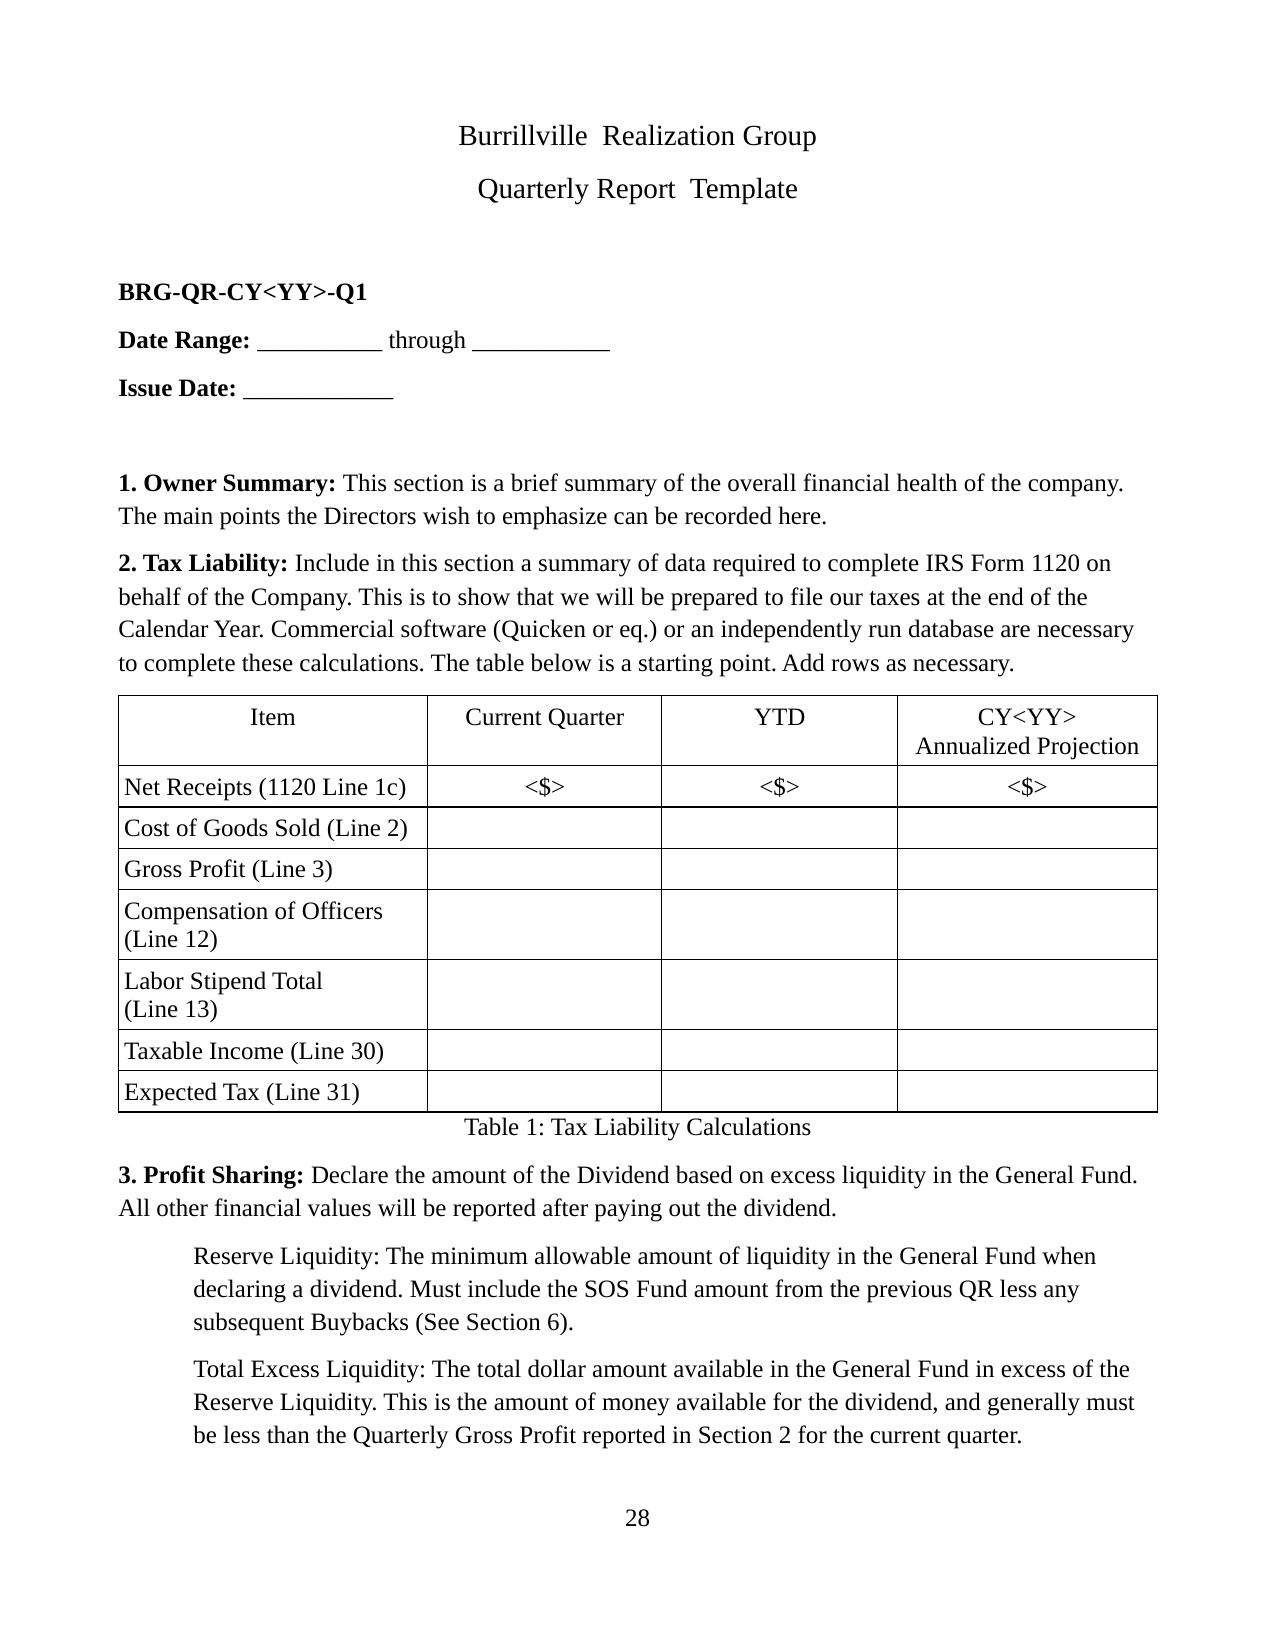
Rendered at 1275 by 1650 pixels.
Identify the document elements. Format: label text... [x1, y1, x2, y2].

text Date Range: __________ through ___________ [118, 325, 1157, 354]
table_cell [662, 808, 897, 848]
table_cell [898, 849, 1157, 889]
text 1. Owner Summary: This section is a brief summary of the overall financial health of the company. The main points the Directors wish to emphasize can be recorded here. [118, 468, 1157, 530]
table_cell [898, 960, 1157, 1029]
table_cell [428, 1071, 661, 1111]
table_cell [428, 808, 661, 848]
table_cell [662, 1071, 897, 1111]
table_cell [428, 849, 661, 889]
text Table 1: Tax Liability Calculations [118, 1113, 1157, 1141]
table_cell [898, 890, 1157, 959]
table_cell [428, 960, 661, 1029]
table_cell [662, 960, 897, 1029]
table_header CY<YY> Annualized Projection [898, 696, 1157, 765]
text 2. Tax Liability: Include in this section a summary of data required to complete IRS Form 1120 on behalf of the Company. This is to show that we will be prepared to file our taxes at the end of the Calendar Year. Commercial software (Quicken or eq.) or an independently run database are necessary to complete these calculations. The table below is a starting point. Add rows as necessary. [118, 548, 1157, 676]
table_cell Gross Profit (Line 3) [119, 849, 427, 889]
text Total Excess Liquidity: The total dollar amount available in the General Fund in excess of the Reserve Liquidity. This is the amount of money available for the dividend, and generally must be less than the Quarterly Gross Profit reported in Section 2 for the current quarter. [193, 1354, 1157, 1449]
table_cell [428, 1030, 661, 1070]
table_cell [898, 1071, 1157, 1111]
text Quarterly Report Template [118, 171, 1157, 205]
text Issue Date: ____________ [118, 373, 1157, 401]
text Reserve Liquidity: The minimum allowable amount of liquidity in the General Fund when declaring a dividend. Must include the SOS Fund amount from the previous QR less any subsequent Buybacks (See Section 6). [193, 1241, 1157, 1336]
text BRG-QR-CY<YY>-Q1 [118, 277, 1157, 306]
table_cell <$> [898, 766, 1157, 806]
table_cell [662, 849, 897, 889]
table_cell <$> [662, 766, 897, 806]
table_cell [428, 890, 661, 959]
table_cell [898, 808, 1157, 848]
table_cell Labor Stipend Total (Line 13) [119, 960, 427, 1029]
table_cell Expected Tax (Line 31) [119, 1071, 427, 1111]
table_header YTD [662, 696, 897, 765]
table_header Item [119, 696, 427, 765]
table_cell Cost of Goods Sold (Line 2) [119, 808, 427, 848]
table_cell Net Receipts (1120 Line 1c) [119, 766, 427, 806]
text 3. Profit Sharing: Declare the amount of the Dividend based on excess liquidity in the General Fund. All other financial values will be reported after paying out the dividend. [118, 1160, 1157, 1222]
table_cell <$> [428, 766, 661, 806]
table_header Current Quarter [428, 696, 661, 765]
table_cell [662, 1030, 897, 1070]
table_cell Compensation of Officers (Line 12) [119, 890, 427, 959]
table_cell Taxable Income (Line 30) [119, 1030, 427, 1070]
table_cell [898, 1030, 1157, 1070]
table_cell [662, 890, 897, 959]
text Burrillville Realization Group [118, 118, 1157, 152]
